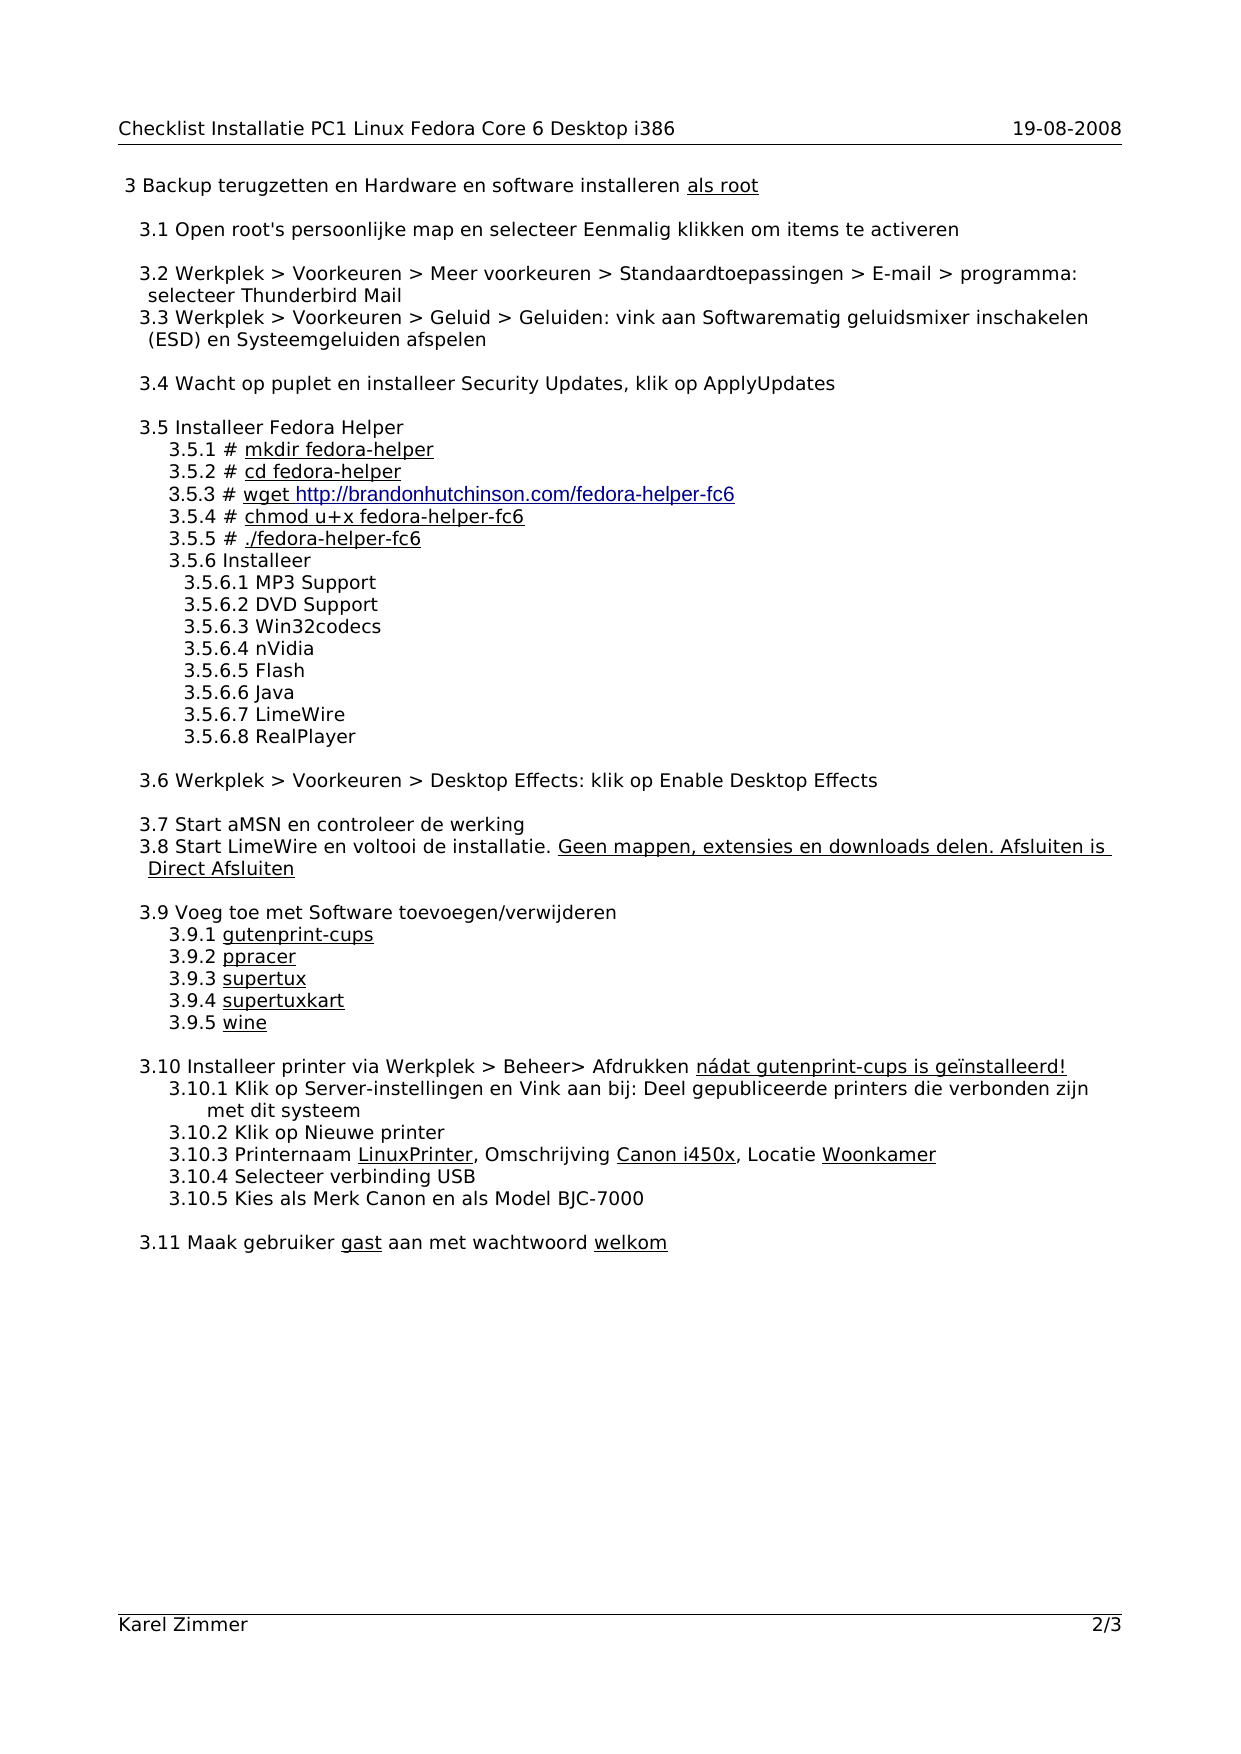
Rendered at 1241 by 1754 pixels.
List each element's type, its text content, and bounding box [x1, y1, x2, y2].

list Start LimeWire en voltooi de installatie. Geen mappen, extensies en downloads delen. Afsluiten is Direct Afsluiten [133, 836, 1122, 880]
list # wget http://brandonhutchinson.com/fedora-helper-fc6 [162, 483, 1122, 506]
list Java [177, 682, 1122, 704]
list Open root's persoonlijke map en selecteer Eenmalig klikken om items te activeren [133, 219, 1122, 241]
list DVD Support [177, 594, 1122, 616]
list Kies als Merk Canon en als Model BJC-7000 [162, 1188, 1122, 1210]
list Werkplek > Voorkeuren > Geluid > Geluiden: vink aan Softwarematig geluidsmixer inschakelen (ESD) en Systeemgeluiden afspelen [133, 307, 1122, 351]
list supertuxkart [162, 990, 1122, 1012]
list # chmod u+x fedora-helper-fc6 [162, 506, 1122, 528]
list # mkdir fedora-helper [162, 439, 1122, 461]
list Win32codecs [177, 616, 1122, 638]
list Klik op Server-instellingen en Vink aan bij: Deel gepubliceerde printers die verbonden zijn met dit systeem [162, 1078, 1122, 1122]
list supertux [162, 968, 1122, 990]
list Start aMSN en controleer de werking [133, 814, 1122, 836]
list nVidia [177, 638, 1122, 660]
list Installeer printer via Werkplek > Beheer> Afdrukken nádat gutenprint-cups is geïnstalleerd! [133, 1056, 1122, 1078]
list Klik op Nieuwe printer [162, 1122, 1122, 1144]
list Installeer [162, 550, 1122, 572]
list Installeer Fedora Helper [133, 417, 1122, 439]
list ppracer [162, 946, 1122, 968]
list gutenprint-cups [162, 924, 1122, 946]
list wine [162, 1012, 1122, 1034]
list LimeWire [177, 704, 1122, 726]
list RealPlayer [177, 726, 1122, 748]
list Werkplek > Voorkeuren > Desktop Effects: klik op Enable Desktop Effects [133, 770, 1122, 792]
list Backup terugzetten en Hardware en software installeren als root [118, 175, 1122, 197]
list Werkplek > Voorkeuren > Meer voorkeuren > Standaardtoepassingen > E-mail > programma: selecteer Thunderbird Mail [133, 263, 1122, 307]
list Wacht op puplet en installeer Security Updates, klik op ApplyUpdates [133, 373, 1122, 395]
list Printernaam LinuxPrinter, Omschrijving Canon i450x, Locatie Woonkamer [162, 1144, 1122, 1166]
list # cd fedora-helper [162, 461, 1122, 483]
list Maak gebruiker gast aan met wachtwoord welkom [133, 1232, 1122, 1254]
list Flash [177, 660, 1122, 682]
list # ./fedora-helper-fc6 [162, 528, 1122, 550]
list Selecteer verbinding USB [162, 1166, 1122, 1188]
list MP3 Support [177, 572, 1122, 594]
list Voeg toe met Software toevoegen/verwijderen [133, 902, 1122, 924]
